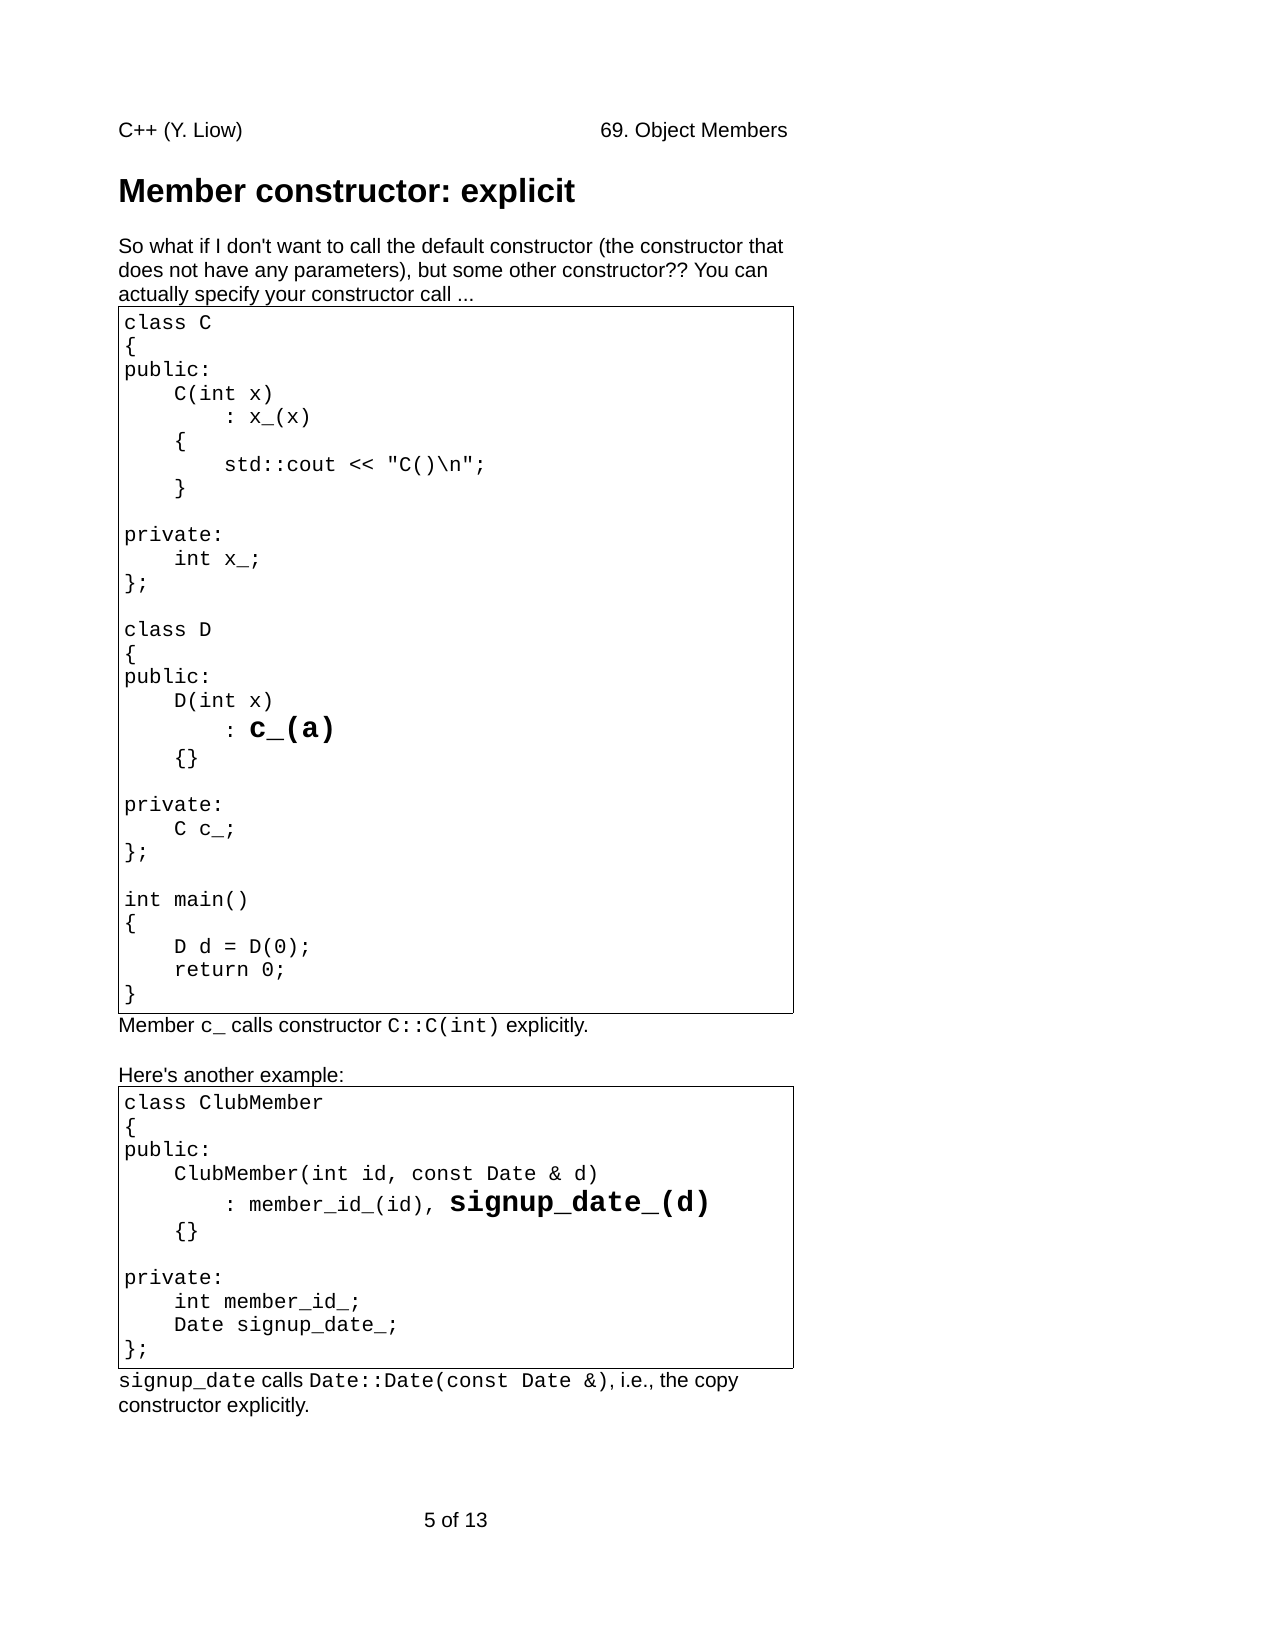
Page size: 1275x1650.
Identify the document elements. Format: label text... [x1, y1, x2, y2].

text signup_date calls Date::Date(const Date &), i.e., the copy constructor explicitly. [118, 1369, 793, 1417]
text Member constructor: explicit [118, 172, 793, 210]
table_header class ClubMember { public: ClubMember(int id, const Date & d) : member_id_(id), signup_date_(d) {} private: int member_id_; Date signup_date_; }; [119, 1087, 793, 1367]
text So what if I don't want to call the default constructor (the constructor that does not have any parameters), but some other constructor?? You can actually specify your constructor call ... [118, 234, 793, 306]
text Here's another example: [118, 1062, 793, 1086]
table_header class C { public: C(int x) : x_(x) { std::cout << "C()\n"; } private: int x_; }; class D { public: D(int x) : c_(a) {} private: C c_; }; int main() { D d = D(0); return 0; } [119, 307, 793, 1012]
text Member c_ calls constructor C::C(int) explicitly. [118, 1014, 793, 1038]
